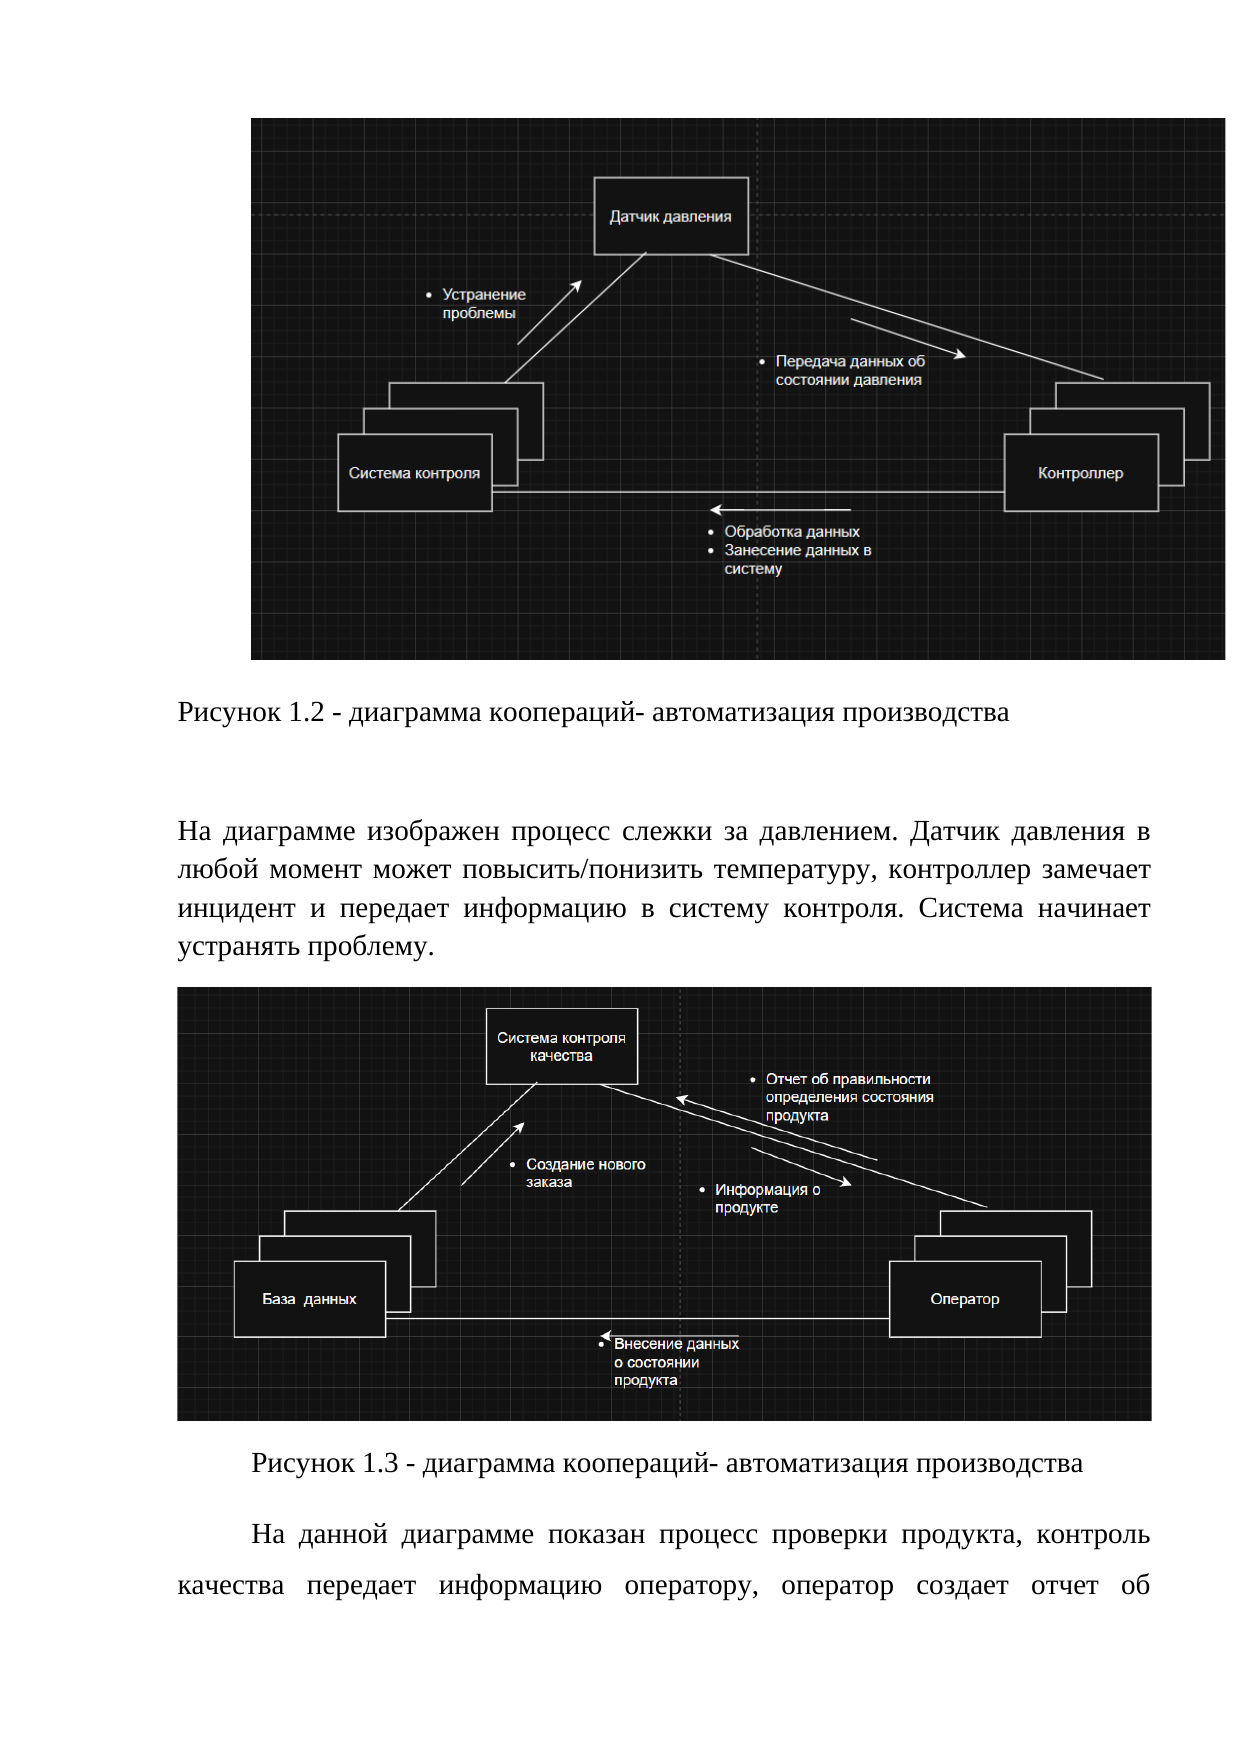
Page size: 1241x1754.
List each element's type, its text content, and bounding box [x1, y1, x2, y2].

text На данной диаграмме показан процесс проверки продукта, контроль качества передает информацию оператору, оператор создает отчет об [177, 1516, 1152, 1600]
text Рисунок 1.2 - диаграмма коопераций- автоматизация производства [177, 694, 1152, 727]
text На диаграмме изображен процесс слежки за давлением. Датчик давления в любой момент может повысить/понизить температуру, контроллер замечает инцидент и передает информацию в систему контроля. Система начинает устранять проблему. [177, 813, 1152, 962]
text Рисунок 1.3 - диаграмма коопераций- автоматизация производства [177, 1445, 1152, 1479]
